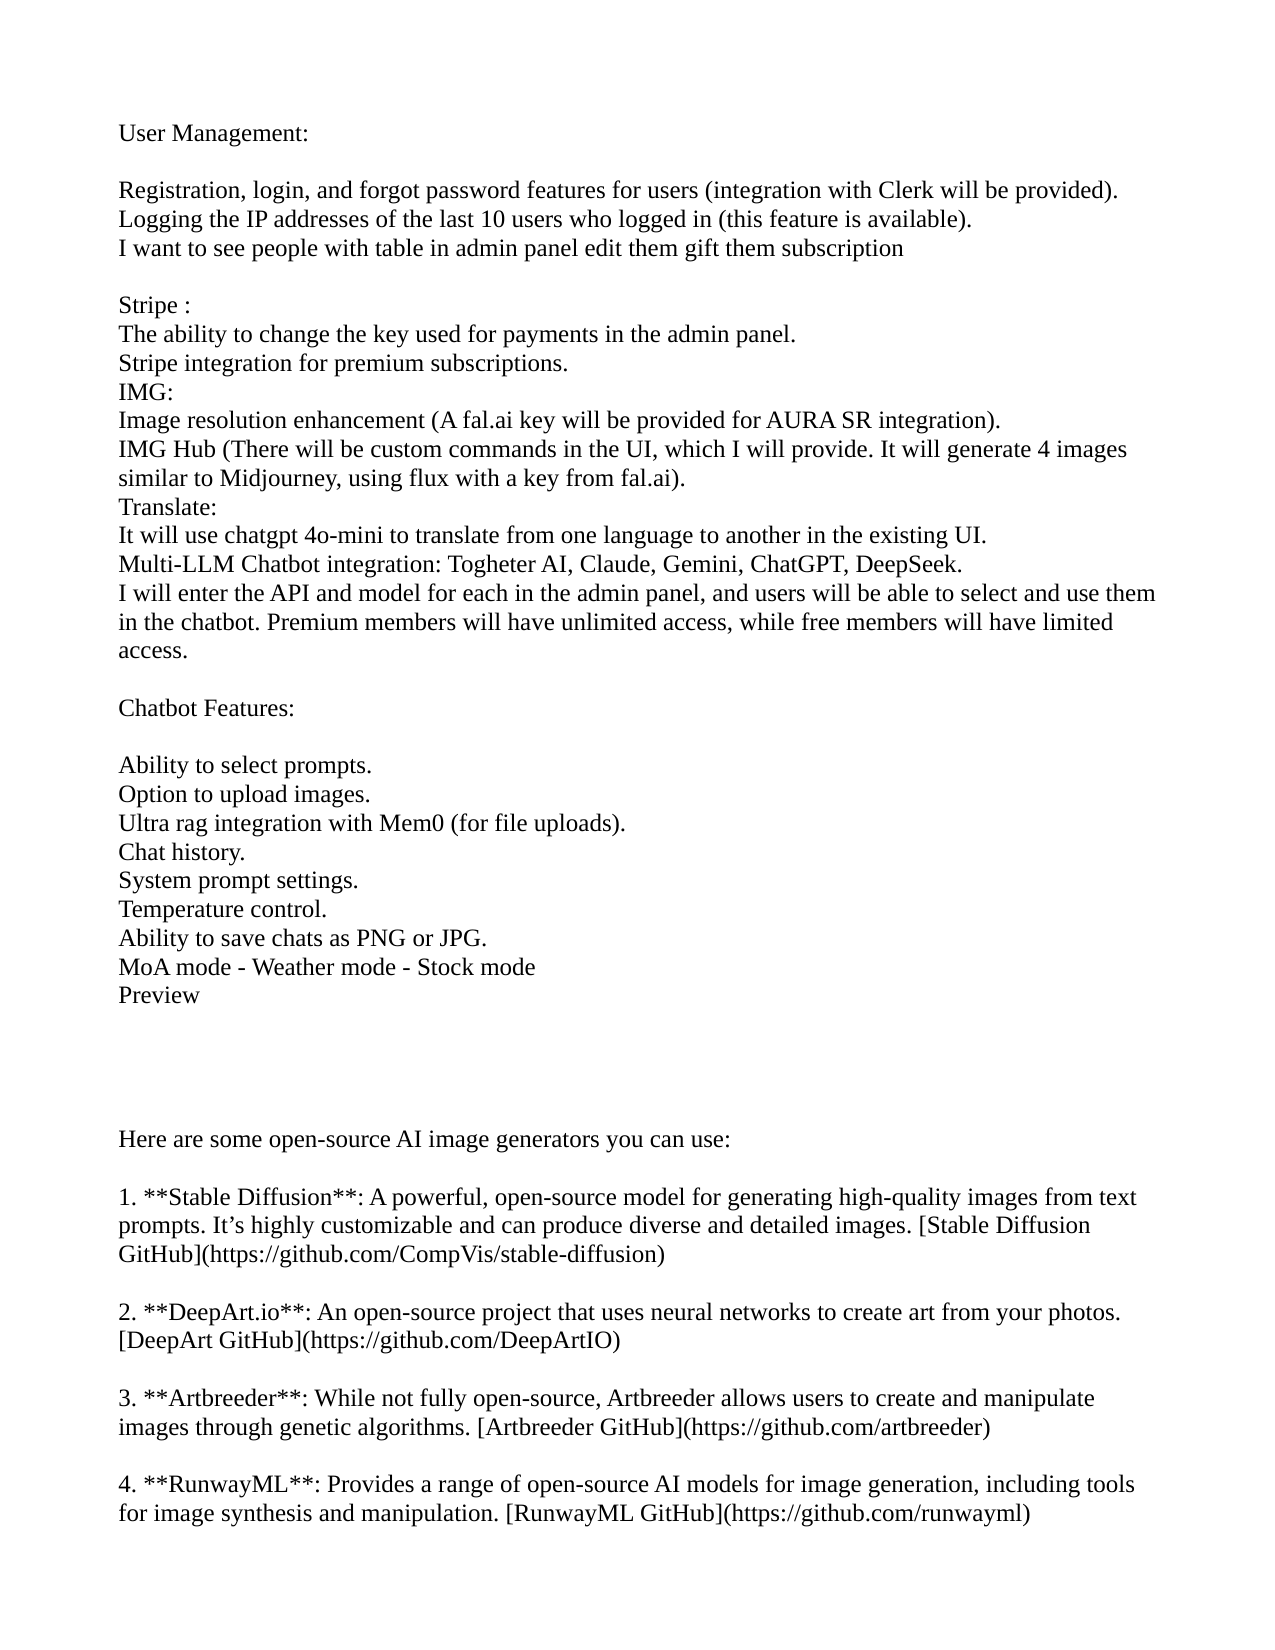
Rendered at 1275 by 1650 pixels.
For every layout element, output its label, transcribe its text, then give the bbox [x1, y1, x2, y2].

text Chat history. [118, 837, 1157, 866]
text Ability to save chats as PNG or JPG. [118, 923, 1157, 952]
text User Management: [118, 118, 1157, 147]
text Stripe integration for premium subscriptions. [118, 348, 1157, 377]
text It will use chatgpt 4o-mini to translate from one language to another in the existing UI. [118, 521, 1157, 549]
text Preview [118, 981, 1157, 1009]
text The ability to change the key used for payments in the admin panel. [118, 319, 1157, 348]
text 3. **Artbreeder**: While not fully open-source, Artbreeder allows users to create and manipulate images through genetic algorithms. [Artbreeder GitHub](https://github.com/artbreeder) [118, 1383, 1157, 1441]
text Stripe : [118, 291, 1157, 319]
text Option to upload images. [118, 779, 1157, 808]
text Ultra rag integration with Mem0 (for file uploads). [118, 808, 1157, 837]
text I want to see people with table in admin panel edit them gift them subscription [118, 233, 1157, 262]
text Temperature control. [118, 894, 1157, 923]
text Logging the IP addresses of the last 10 users who logged in (this feature is available). [118, 204, 1157, 233]
text I will enter the API and model for each in the admin panel, and users will be able to select and use them in the chatbot. Premium members will have unlimited access, while free members will have limited access. [118, 578, 1157, 664]
text Translate: [118, 492, 1157, 521]
text System prompt settings. [118, 866, 1157, 894]
text IMG Hub (There will be custom commands in the UI, which I will provide. It will generate 4 images similar to Midjourney, using flux with a key from fal.ai). [118, 434, 1157, 492]
text 4. **RunwayML**: Provides a range of open-source AI models for image generation, including tools for image synthesis and manipulation. [RunwayML GitHub](https://github.com/runwayml) [118, 1469, 1157, 1527]
text MoA mode - Weather mode - Stock mode [118, 952, 1157, 981]
text Chatbot Features: [118, 693, 1157, 722]
text Ability to select prompts. [118, 751, 1157, 779]
text Image resolution enhancement (A fal.ai key will be provided for AURA SR integration). [118, 406, 1157, 434]
text IMG: [118, 377, 1157, 406]
text Registration, login, and forgot password features for users (integration with Clerk will be provided). [118, 176, 1157, 204]
text Multi-LLM Chatbot integration: Togheter AI, Claude, Gemini, ChatGPT, DeepSeek. [118, 549, 1157, 578]
text 2. **DeepArt.io**: An open-source project that uses neural networks to create art from your photos. [DeepArt GitHub](https://github.com/DeepArtIO) [118, 1297, 1157, 1354]
text 1. **Stable Diffusion**: A powerful, open-source model for generating high-quality images from text prompts. It’s highly customizable and can produce diverse and detailed images. [Stable Diffusion GitHub](https://github.com/CompVis/stable-diffusion) [118, 1182, 1157, 1268]
text Here are some open-source AI image generators you can use: [118, 1124, 1157, 1153]
